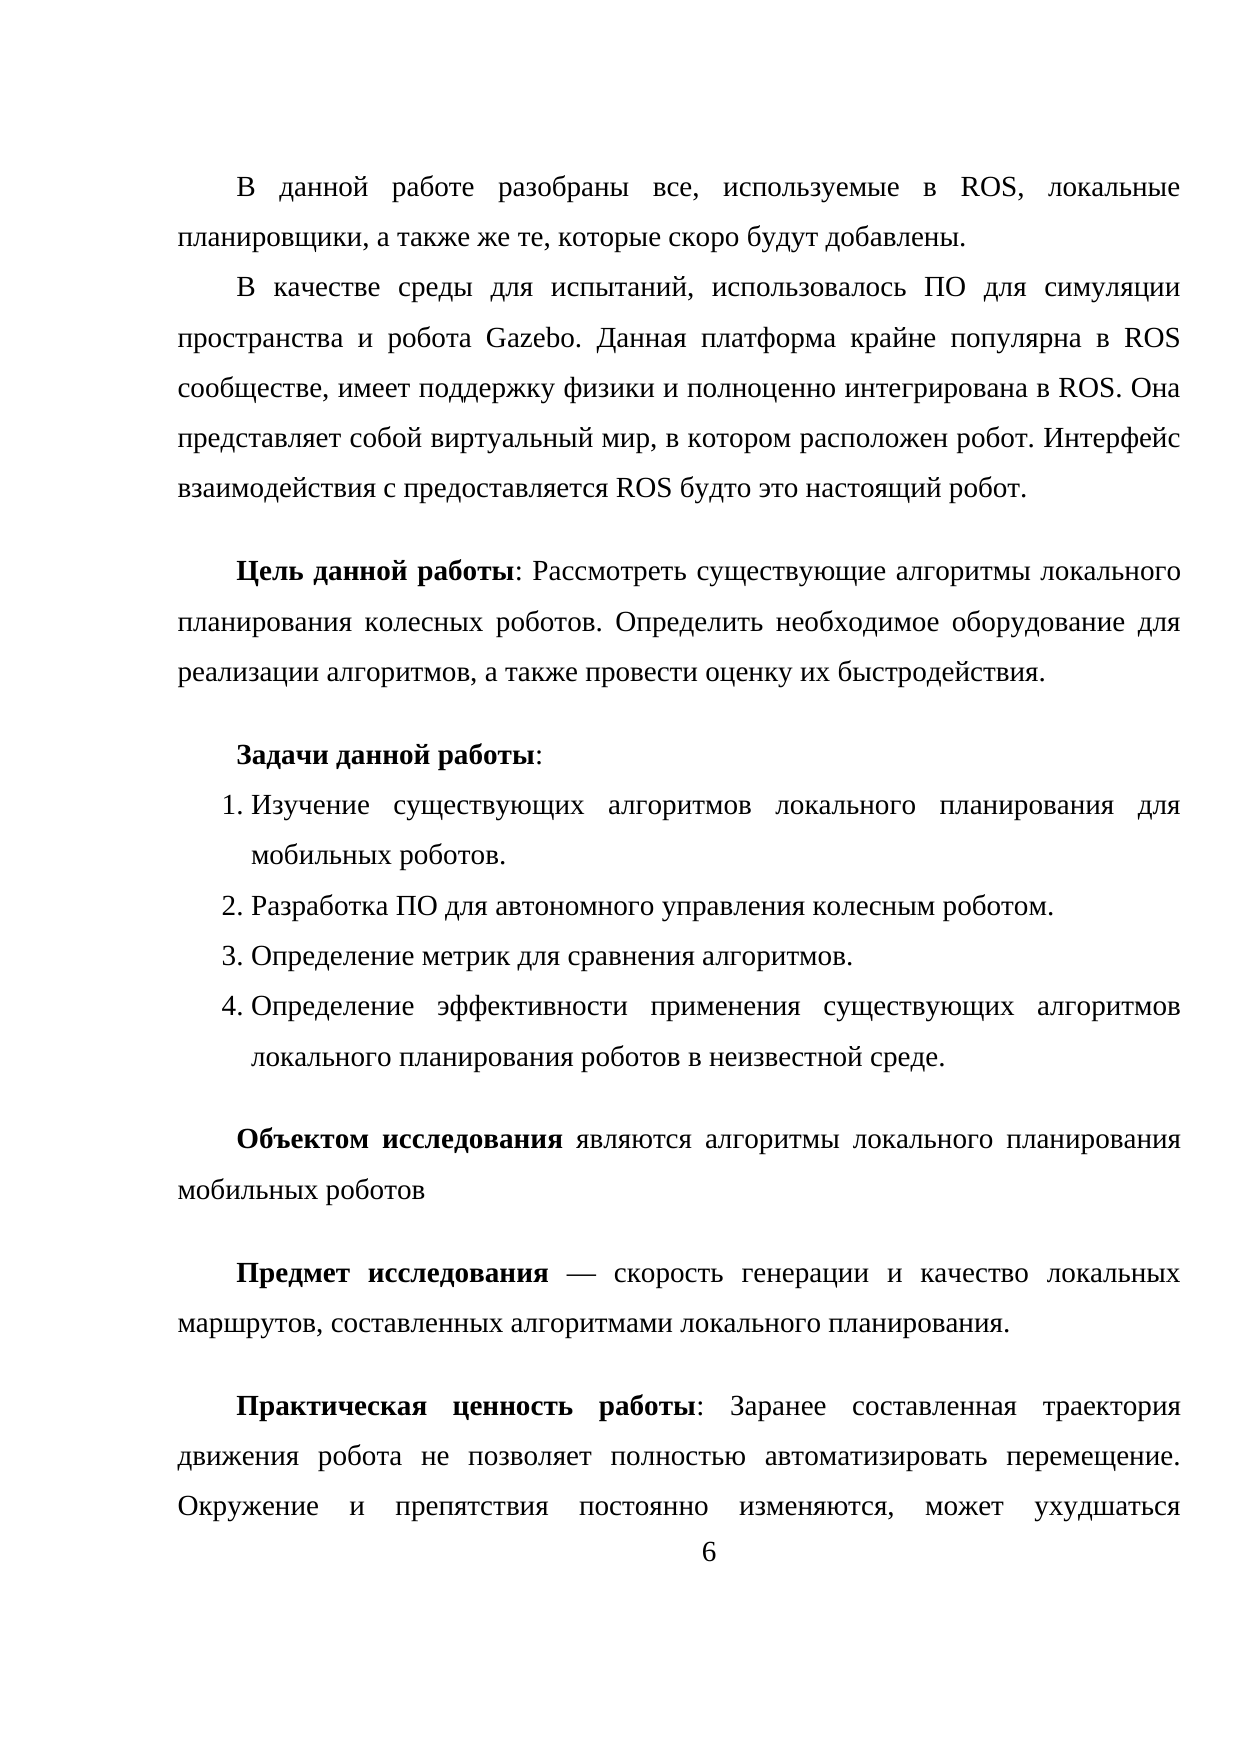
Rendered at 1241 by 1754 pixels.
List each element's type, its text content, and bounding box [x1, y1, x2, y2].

text В качестве среды для испытаний, использовалось ПО для симуляции пространства и робота Gazebo. Данная платформа крайне популярна в ROS сообществе, имеет поддержку физики и полноценно интегрирована в ROS. Она представляет собой виртуальный мир, в котором расположен робот. Интерфейс взаимодействия с предоставляется ROS будто это настоящий робот. [177, 269, 1181, 504]
text Задачи данной работы: [177, 737, 1181, 770]
text В данной работе разобраны все, используемые в ROS, локальные планировщики, а также же те, которые скоро будут добавлены. [177, 169, 1181, 253]
text Практическая ценность работы: Заранее составленная траектория движения робота не позволяет полностью автоматизировать перемещение. Окружение и препятствия постоянно изменяются, может ухудшаться [177, 1388, 1181, 1522]
text Цель данной работы: Рассмотреть существующие алгоритмы локального планирования колесных роботов. Определить необходимое оборудование для реализации алгоритмов, а также провести оценку их быстродействия. [177, 553, 1181, 688]
list Изучение существующих алгоритмов локального планирования для мобильных роботов. [221, 787, 1181, 871]
list Определение эффективности применения существующих алгоритмов локального планирования роботов в неизвестной среде. [221, 988, 1181, 1072]
list Определение метрик для сравнения алгоритмов. [221, 938, 1181, 972]
text Объектом исследования являются алгоритмы локального планирования мобильных роботов [177, 1122, 1181, 1205]
text Предмет исследования — скорость генерации и качество локальных маршрутов, составленных алгоритмами локального планирования. [177, 1255, 1181, 1338]
list Разработка ПО для автономного управления колесным роботом. [221, 888, 1181, 921]
